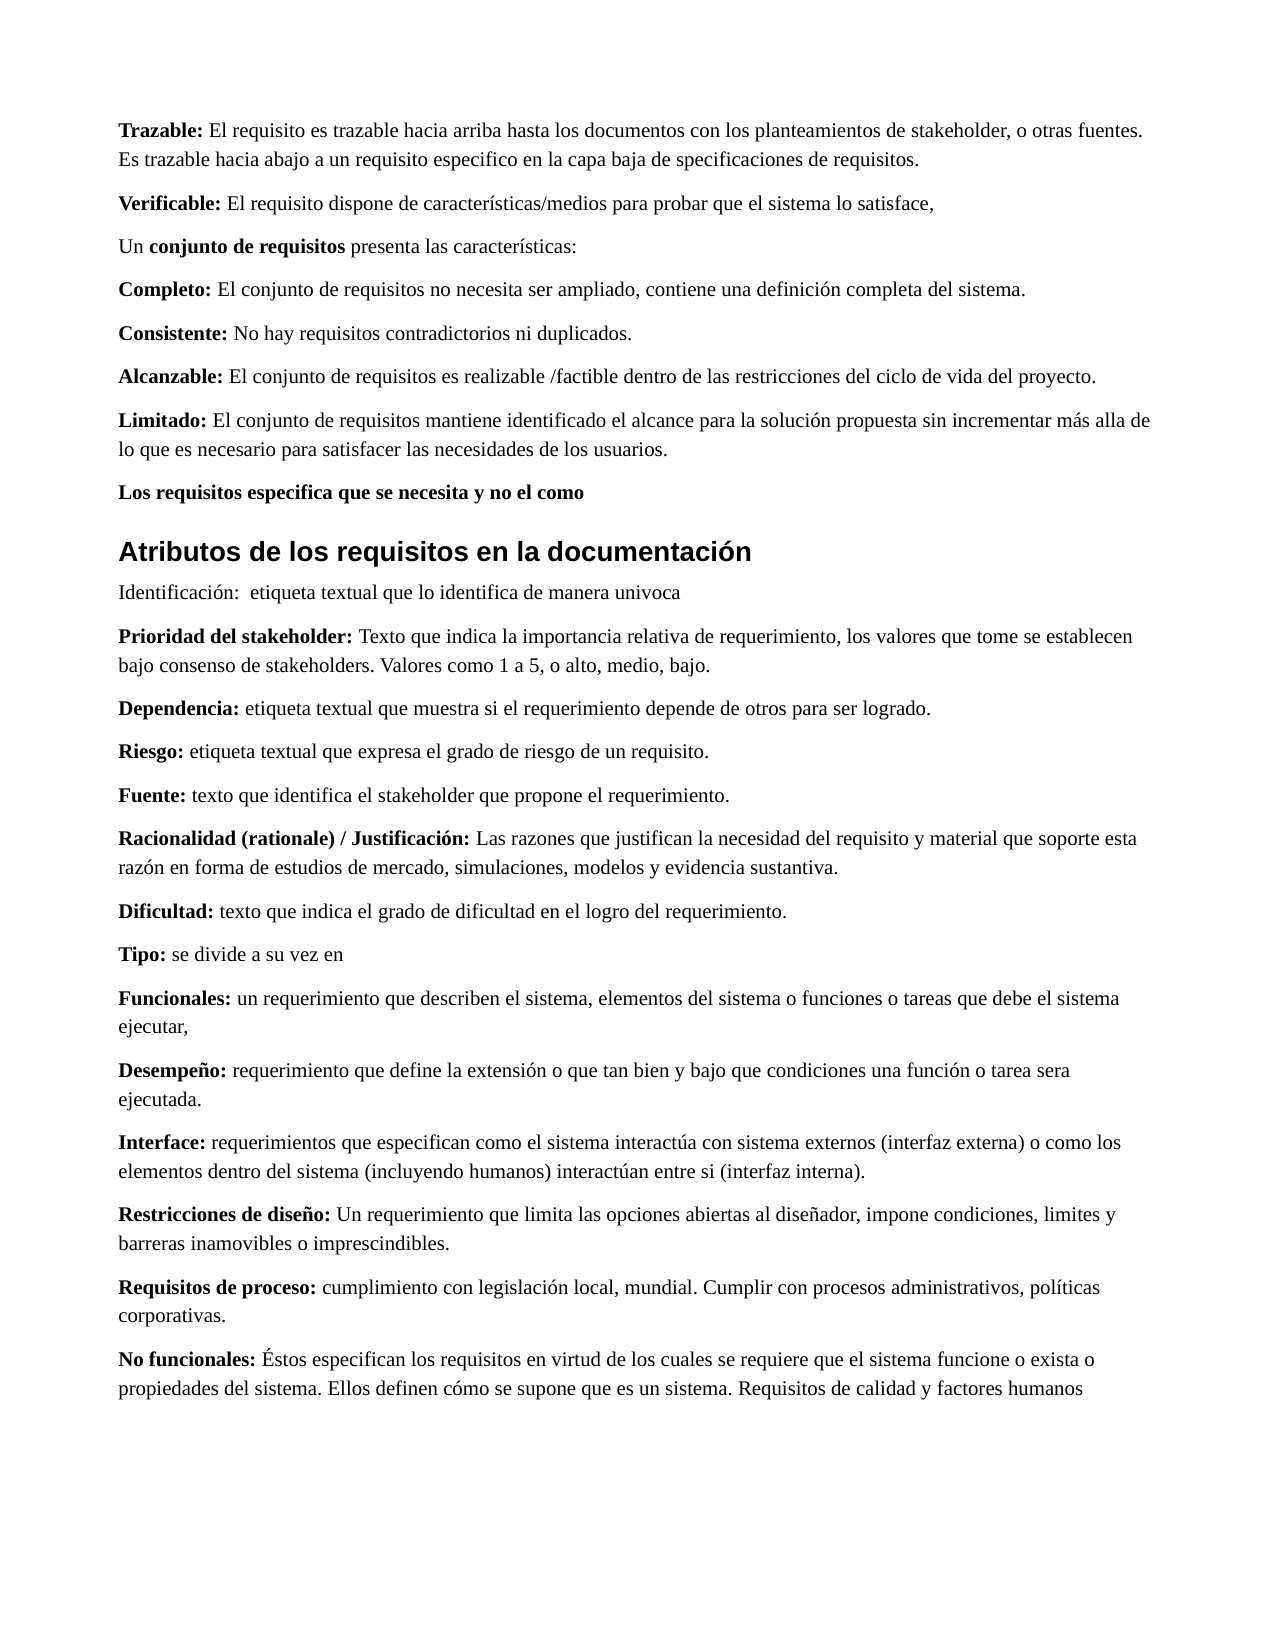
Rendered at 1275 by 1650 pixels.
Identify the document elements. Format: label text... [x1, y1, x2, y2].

text Desempeño: requerimiento que define la extensión o que tan bien y bajo que condiciones una función o tarea sera ejecutada. [118, 1058, 1157, 1111]
text Tipo: se divide a su vez en [118, 942, 1157, 966]
text Racionalidad (rationale) / Justificación: Las razones que justifican la necesidad del requisito y material que soporte esta razón en forma de estudios de mercado, simulaciones, modelos y evidencia sustantiva. [118, 826, 1157, 879]
text Riesgo: etiqueta textual que expresa el grado de riesgo de un requisito. [118, 739, 1157, 763]
subtitle Atributos de los requisitos en la documentación [118, 536, 1157, 568]
text Fuente: texto que identifica el stakeholder que propone el requerimiento. [118, 783, 1157, 807]
text Los requisitos especifica que se necesita y no el como [118, 480, 1157, 504]
text Verificable: El requisito dispone de características/medios para probar que el sistema lo satisface, [118, 190, 1157, 214]
text Requisitos de proceso: cumplimiento con legislación local, mundial. Cumplir con procesos administrativos, políticas corporativas. [118, 1274, 1157, 1327]
text Dificultad: texto que indica el grado de dificultad en el logro del requerimiento. [118, 898, 1157, 923]
text No funcionales: Éstos especifican los requisitos en virtud de los cuales se requiere que el sistema funcione o exista o propiedades del sistema. Ellos definen cómo se supone que es un sistema. Requisitos de calidad y factores humanos [118, 1347, 1157, 1400]
text Alcanzable: El conjunto de requisitos es realizable /factible dentro de las restricciones del ciclo de vida del proyecto. [118, 364, 1157, 388]
text Dependencia: etiqueta textual que muestra si el requerimiento depende de otros para ser logrado. [118, 696, 1157, 720]
text Un conjunto de requisitos presenta las características: [118, 234, 1157, 258]
text Completo: El conjunto de requisitos no necesita ser ampliado, contiene una definición completa del sistema. [118, 277, 1157, 301]
text Funcionales: un requerimiento que describen el sistema, elementos del sistema o funciones o tareas que debe el sistema ejecutar, [118, 985, 1157, 1038]
text Limitado: El conjunto de requisitos mantiene identificado el alcance para la solución propuesta sin incrementar más alla de lo que es necesario para satisfacer las necesidades de los usuarios. [118, 408, 1157, 461]
text Identificación: etiqueta textual que lo identifica de manera univoca [118, 580, 1157, 604]
text Interface: requerimientos que especifican como el sistema interactúa con sistema externos (interfaz externa) o como los elementos dentro del sistema (incluyendo humanos) interactúan entre si (interfaz interna). [118, 1130, 1157, 1183]
text Prioridad del stakeholder: Texto que indica la importancia relativa de requerimiento, los valores que tome se establecen bajo consenso de stakeholders. Valores como 1 a 5, o alto, medio, bajo. [118, 624, 1157, 677]
text Consistente: No hay requisitos contradictorios ni duplicados. [118, 321, 1157, 345]
text Restricciones de diseño: Un requerimiento que limita las opciones abiertas al diseñador, impone condiciones, limites y barreras inamovibles o imprescindibles. [118, 1202, 1157, 1255]
text Trazable: El requisito es trazable hacia arriba hasta los documentos con los planteamientos de stakeholder, o otras fuentes. Es trazable hacia abajo a un requisito especifico en la capa baja de specificaciones de requisitos. [118, 118, 1157, 171]
